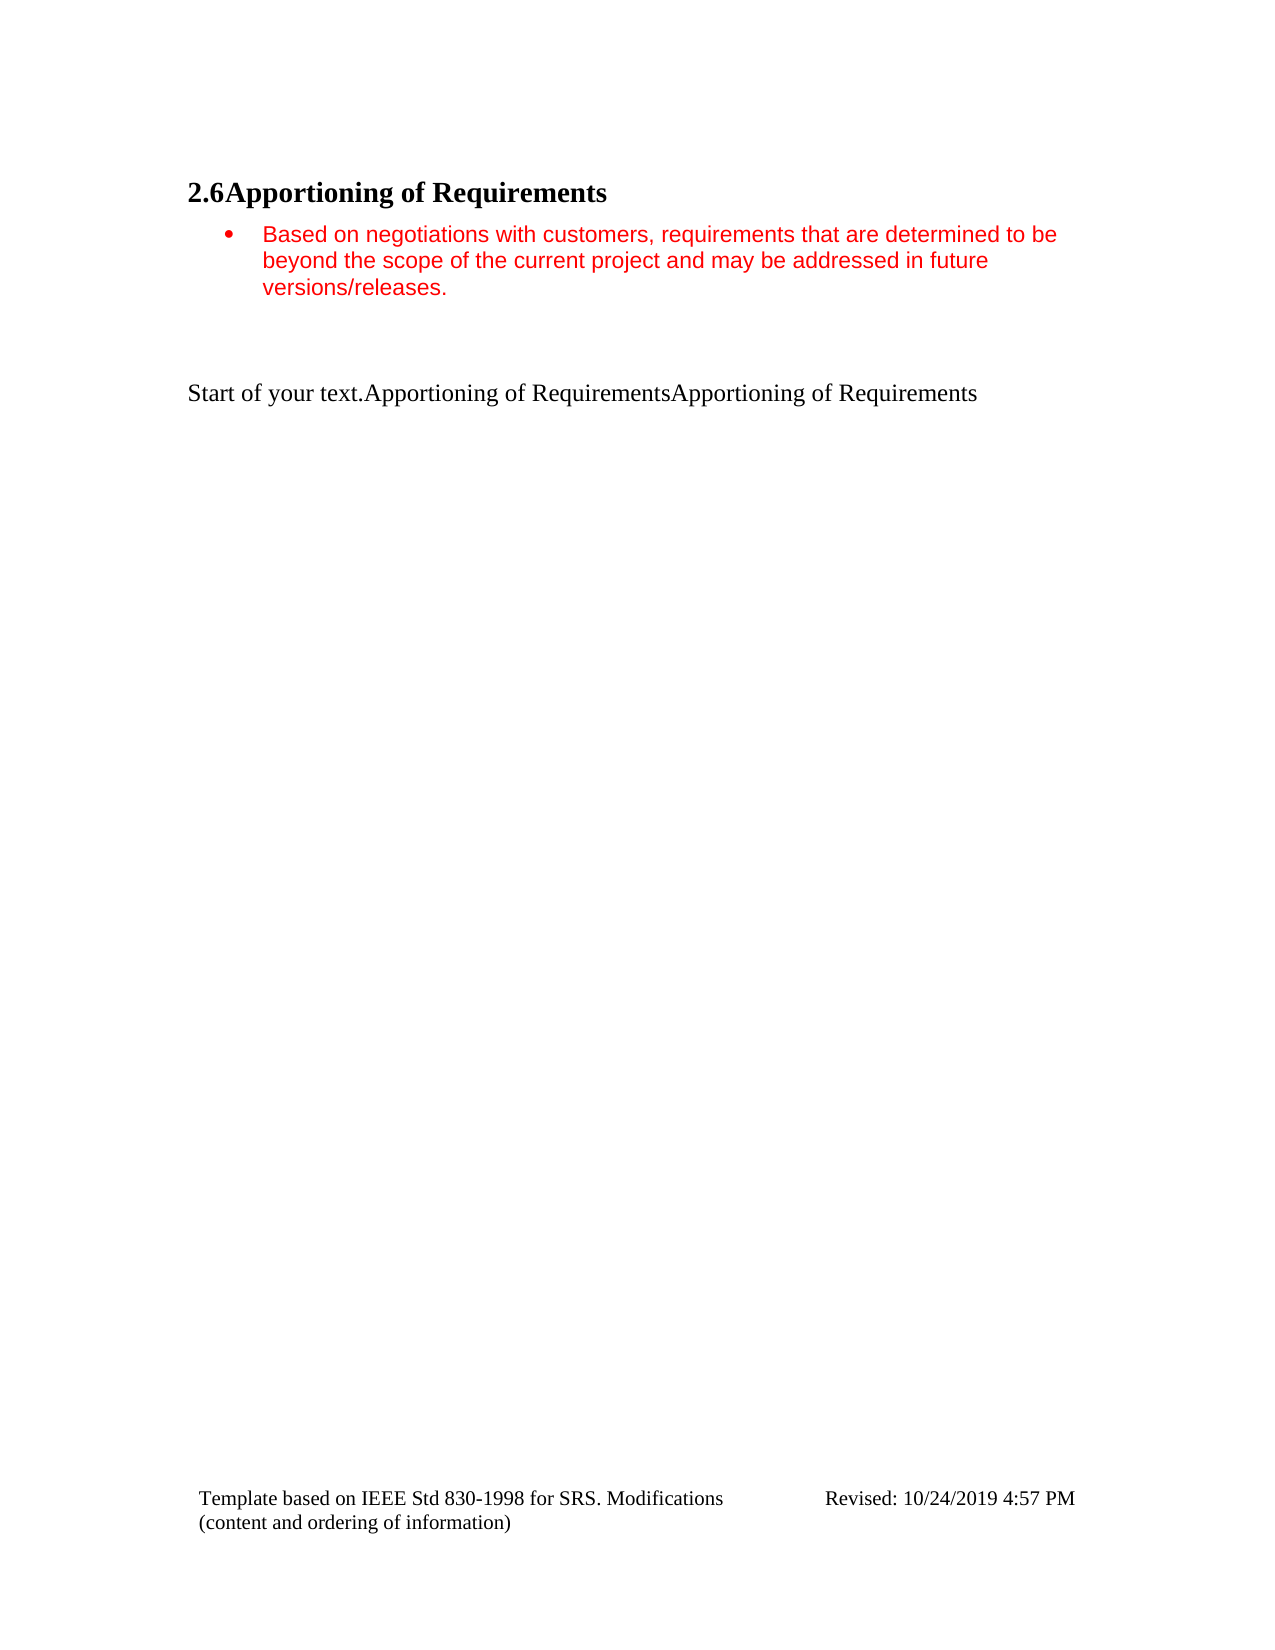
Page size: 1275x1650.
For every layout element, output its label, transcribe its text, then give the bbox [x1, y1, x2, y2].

subtitle Apportioning of Requirements [187, 175, 1087, 208]
text Start of your text.Apportioning of RequirementsApportioning of Requirements [187, 378, 1087, 407]
list Based on negotiations with customers, requirements that are determined to be beyond the scope of the current project and may be addressed in future versions/releases. [225, 221, 1087, 300]
